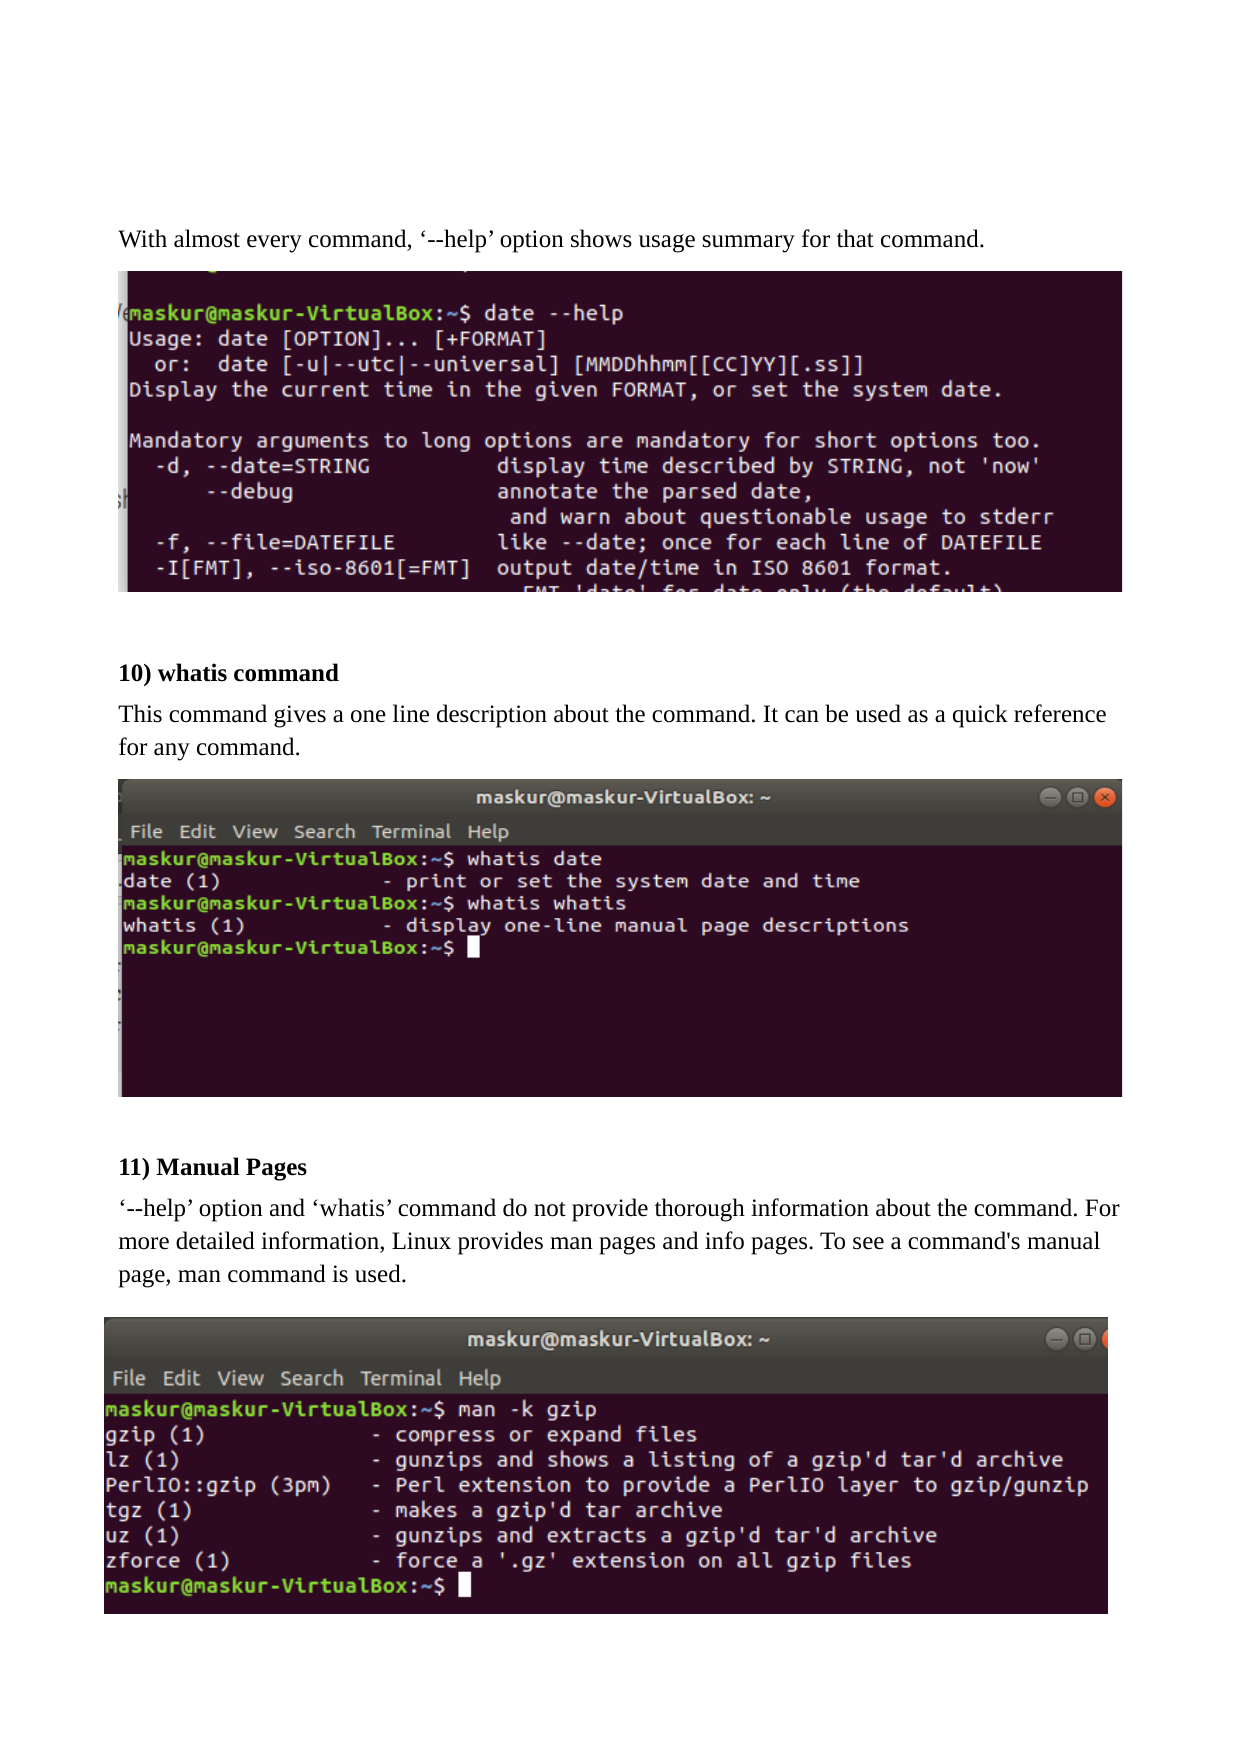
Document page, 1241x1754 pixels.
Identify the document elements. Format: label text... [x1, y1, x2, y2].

picture [118, 271, 1123, 592]
text This command gives a one line description about the command. It can be used as a quick reference for any command. [118, 699, 1122, 761]
picture [118, 779, 1123, 1097]
subtitle 10) whatis command [118, 658, 1122, 686]
subtitle 11) Manual Pages [118, 1152, 1122, 1181]
text With almost every command, ‘--help’ option shows usage summary for that command. [118, 224, 1122, 253]
picture [104, 1317, 1108, 1614]
text ‘--help’ option and ‘whatis’ command do not provide thorough information about the command. For more detailed information, Linux provides man pages and info pages. To see a command's manual page, man command is used. [118, 1193, 1122, 1288]
